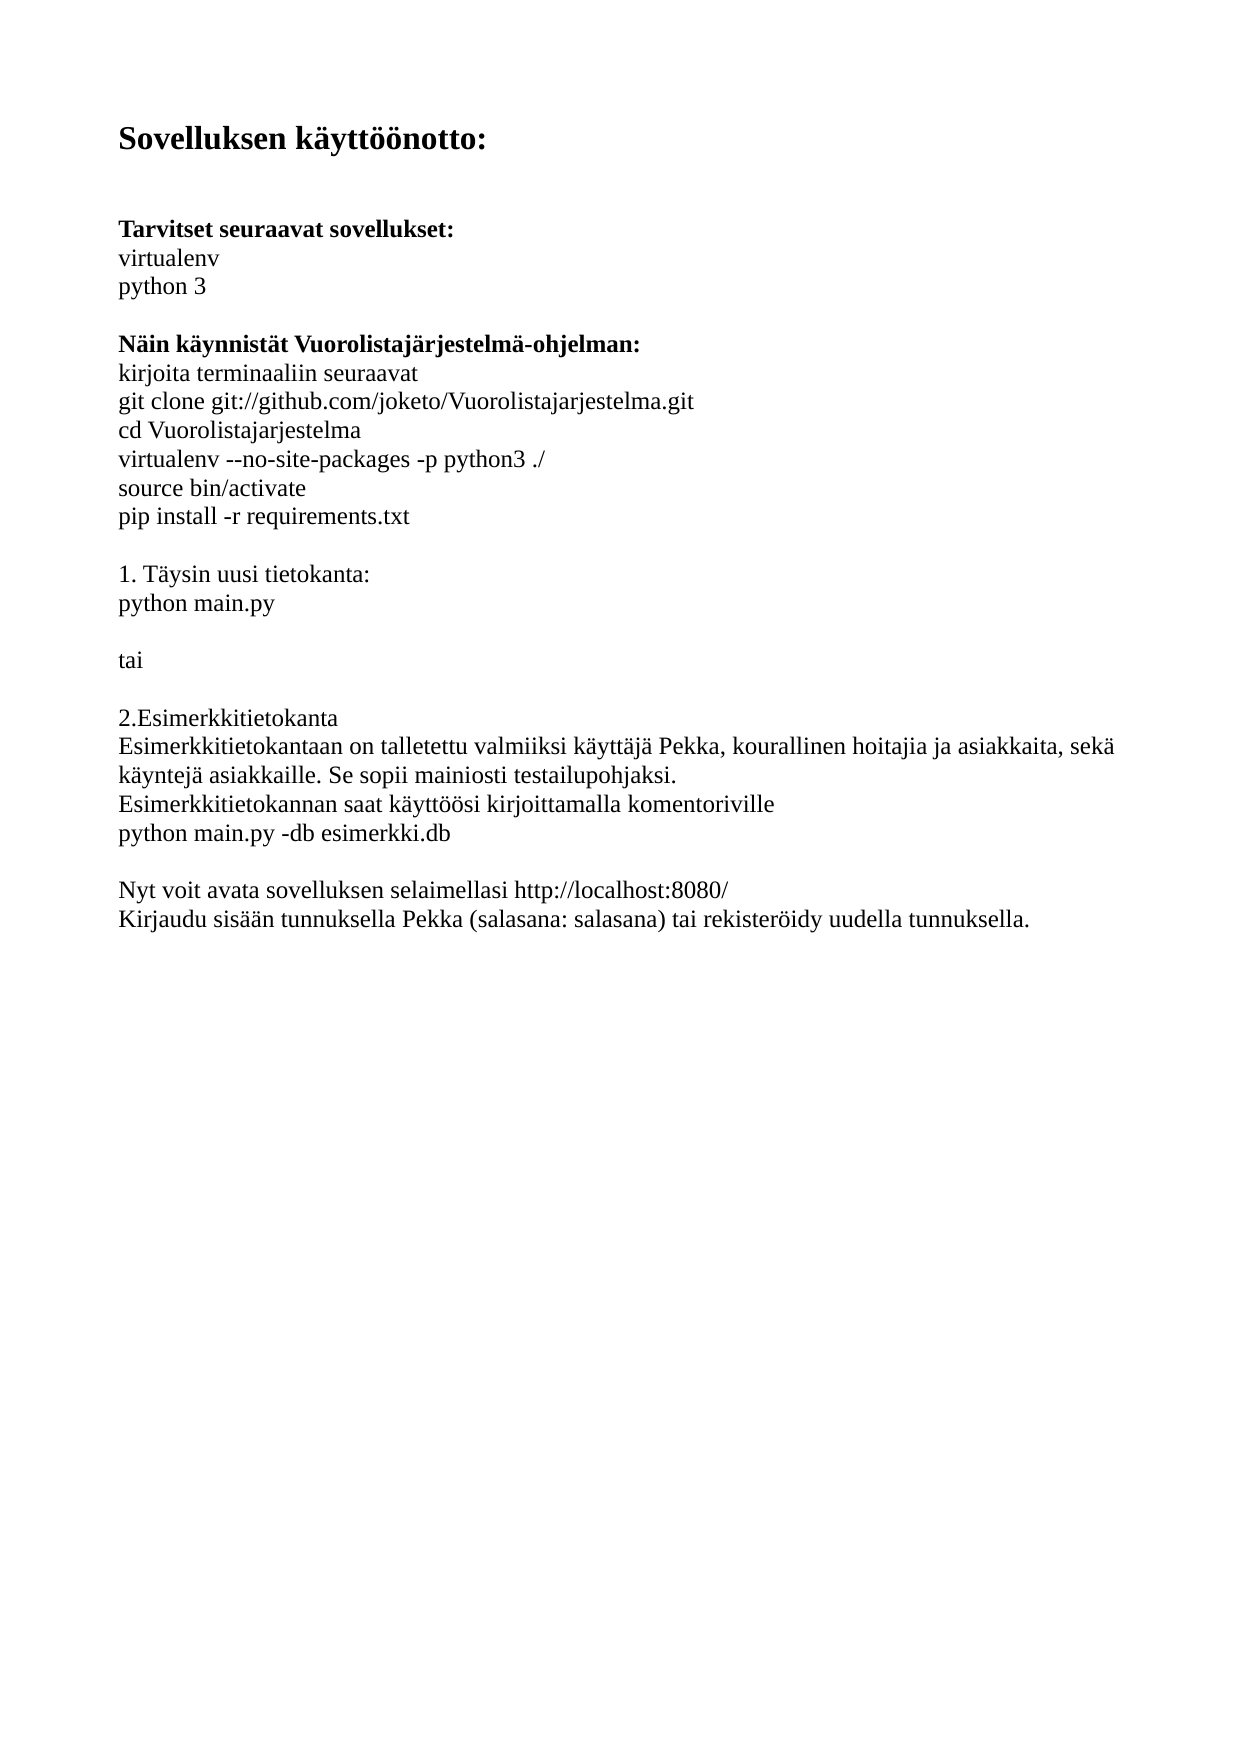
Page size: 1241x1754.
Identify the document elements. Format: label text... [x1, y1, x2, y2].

text 2.Esimerkkitietokanta [118, 703, 1122, 731]
text python 3 [118, 271, 1122, 300]
text python main.py [118, 588, 1122, 616]
text Kirjaudu sisään tunnuksella Pekka (salasana: salasana) tai rekisteröidy uudella tunnuksella. [118, 904, 1122, 933]
text kirjoita terminaaliin seuraavat [118, 358, 1122, 386]
text 1. Täysin uusi tietokanta: [118, 559, 1122, 588]
text Esimerkkitietokannan saat käyttöösi kirjoittamalla komentoriville [118, 789, 1122, 818]
text cd Vuorolistajarjestelma [118, 415, 1122, 444]
text virtualenv [118, 243, 1122, 271]
text tai [118, 645, 1122, 674]
text pip install -r requirements.txt [118, 501, 1122, 530]
text Tarvitset seuraavat sovellukset: [118, 214, 1122, 243]
text Sovelluksen käyttöönotto: [118, 118, 1122, 156]
text Näin käynnistät Vuorolistajärjestelmä-ohjelman: [118, 329, 1122, 358]
text source bin/activate [118, 473, 1122, 501]
text Nyt voit avata sovelluksen selaimellasi http://localhost:8080/ [118, 875, 1122, 904]
text python main.py -db esimerkki.db [118, 818, 1122, 846]
text Esimerkkitietokantaan on talletettu valmiiksi käyttäjä Pekka, kourallinen hoitajia ja asiakkaita, sekä käyntejä asiakkaille. Se sopii mainiosti testailupohjaksi. [118, 731, 1122, 789]
text virtualenv --no-site-packages -p python3 ./ [118, 444, 1122, 473]
text git clone git://github.com/joketo/Vuorolistajarjestelma.git [118, 386, 1122, 415]
